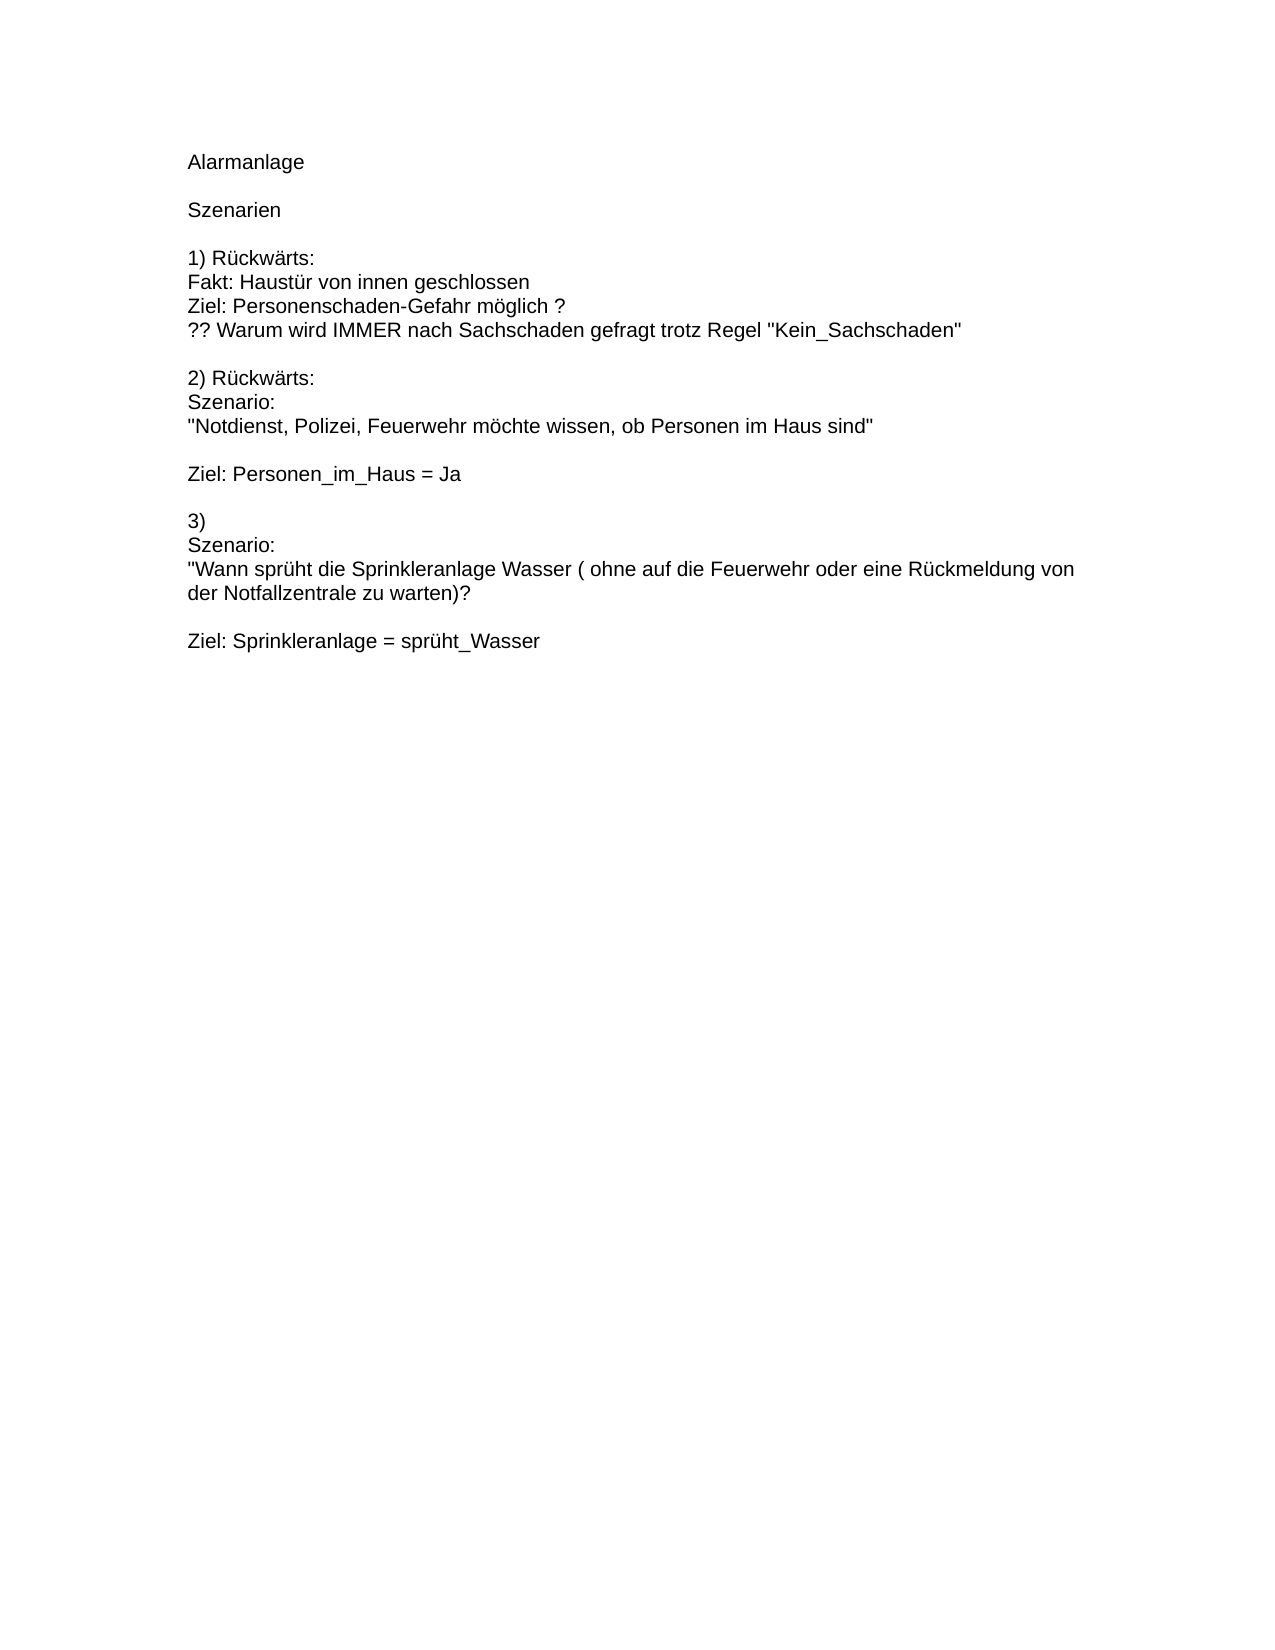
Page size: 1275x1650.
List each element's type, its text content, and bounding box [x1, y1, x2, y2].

text Ziel: Personenschaden-Gefahr möglich ? [187, 294, 1087, 318]
text Ziel: Sprinkleranlage = sprüht_Wasser [187, 629, 1087, 653]
text Fakt: Haustür von innen geschlossen [187, 270, 1087, 294]
text "Notdienst, Polizei, Feuerwehr möchte wissen, ob Personen im Haus sind" [187, 413, 1087, 437]
text Szenario: [187, 389, 1087, 413]
text Alarmanlage [187, 150, 1087, 174]
text Szenarien [187, 198, 1087, 222]
text ?? Warum wird IMMER nach Sachschaden gefragt trotz Regel "Kein_Sachschaden" [187, 318, 1087, 342]
text 1) Rückwärts: [187, 246, 1087, 270]
text 3) [187, 509, 1087, 533]
text Ziel: Personen_im_Haus = Ja [187, 461, 1087, 485]
text "Wann sprüht die Sprinkleranlage Wasser ( ohne auf die Feuerwehr oder eine Rückmeldung von der Notfallzentrale zu warten)? [187, 557, 1087, 605]
text 2) Rückwärts: [187, 366, 1087, 389]
text Szenario: [187, 533, 1087, 557]
